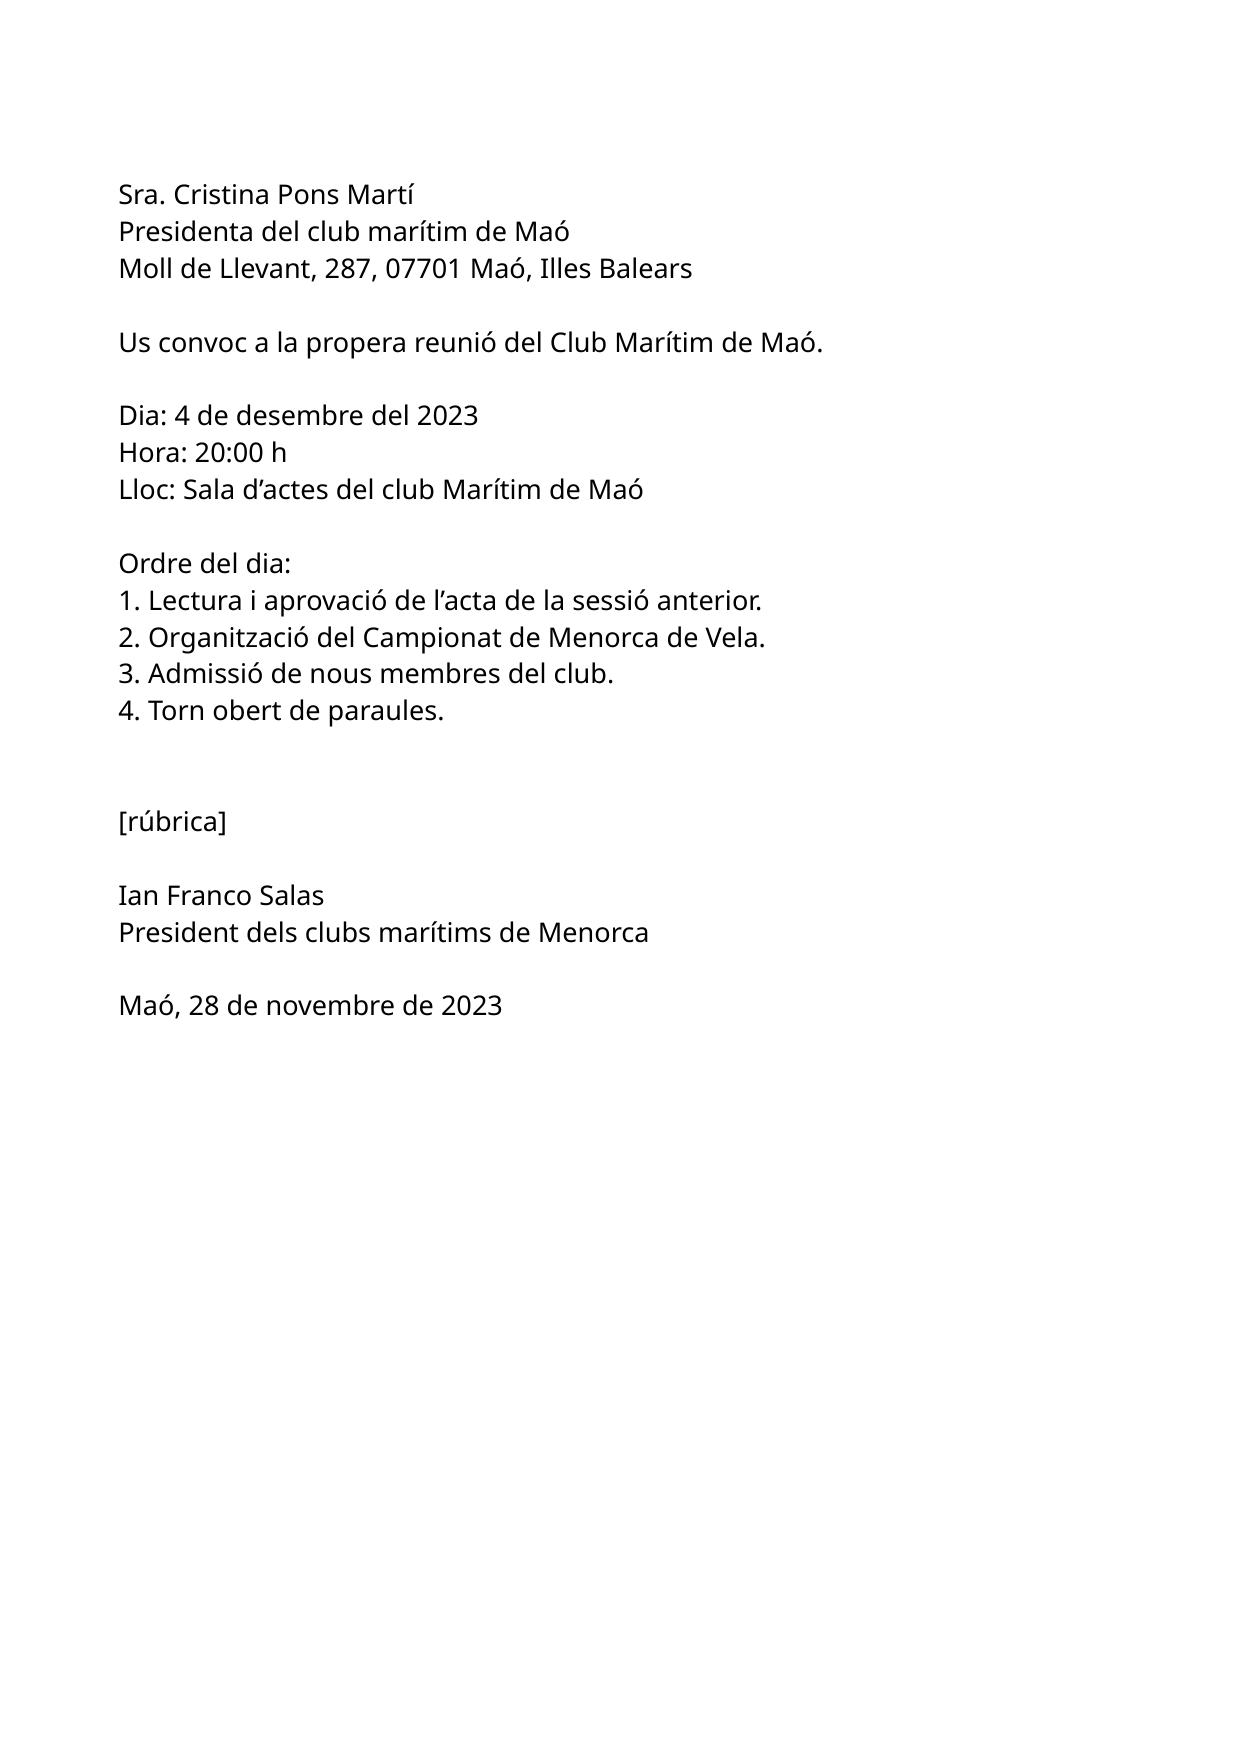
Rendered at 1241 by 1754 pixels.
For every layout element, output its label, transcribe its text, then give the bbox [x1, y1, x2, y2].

text Ian Franco Salas [118, 876, 1122, 913]
text Lloc: Sala d’actes del club Marítim de Maó [118, 471, 1122, 507]
text Hora: 20:00 h [118, 434, 1122, 471]
text Ordre del dia: [118, 544, 1122, 581]
text 4. Torn obert de paraules. [118, 692, 1122, 729]
text Sra. Cristina Pons Martí [118, 176, 1122, 212]
text Dia: 4 de desembre del 2023 [118, 397, 1122, 434]
text 1. Lectura i aprovació de l’acta de la sessió anterior. [118, 581, 1122, 618]
text Presidenta del club marítim de Maó [118, 212, 1122, 249]
text 2. Organització del Campionat de Menorca de Vela. [118, 618, 1122, 655]
text Maó, 28 de novembre de 2023 [118, 987, 1122, 1024]
text [rúbrica] [118, 802, 1122, 839]
text Us convoc a la propera reunió del Club Marítim de Maó. [118, 323, 1122, 360]
text Moll de Llevant, 287, 07701 Maó, Illes Balears [118, 249, 1122, 286]
text President dels clubs marítims de Menorca [118, 913, 1122, 950]
text 3. Admissió de nous membres del club. [118, 655, 1122, 692]
